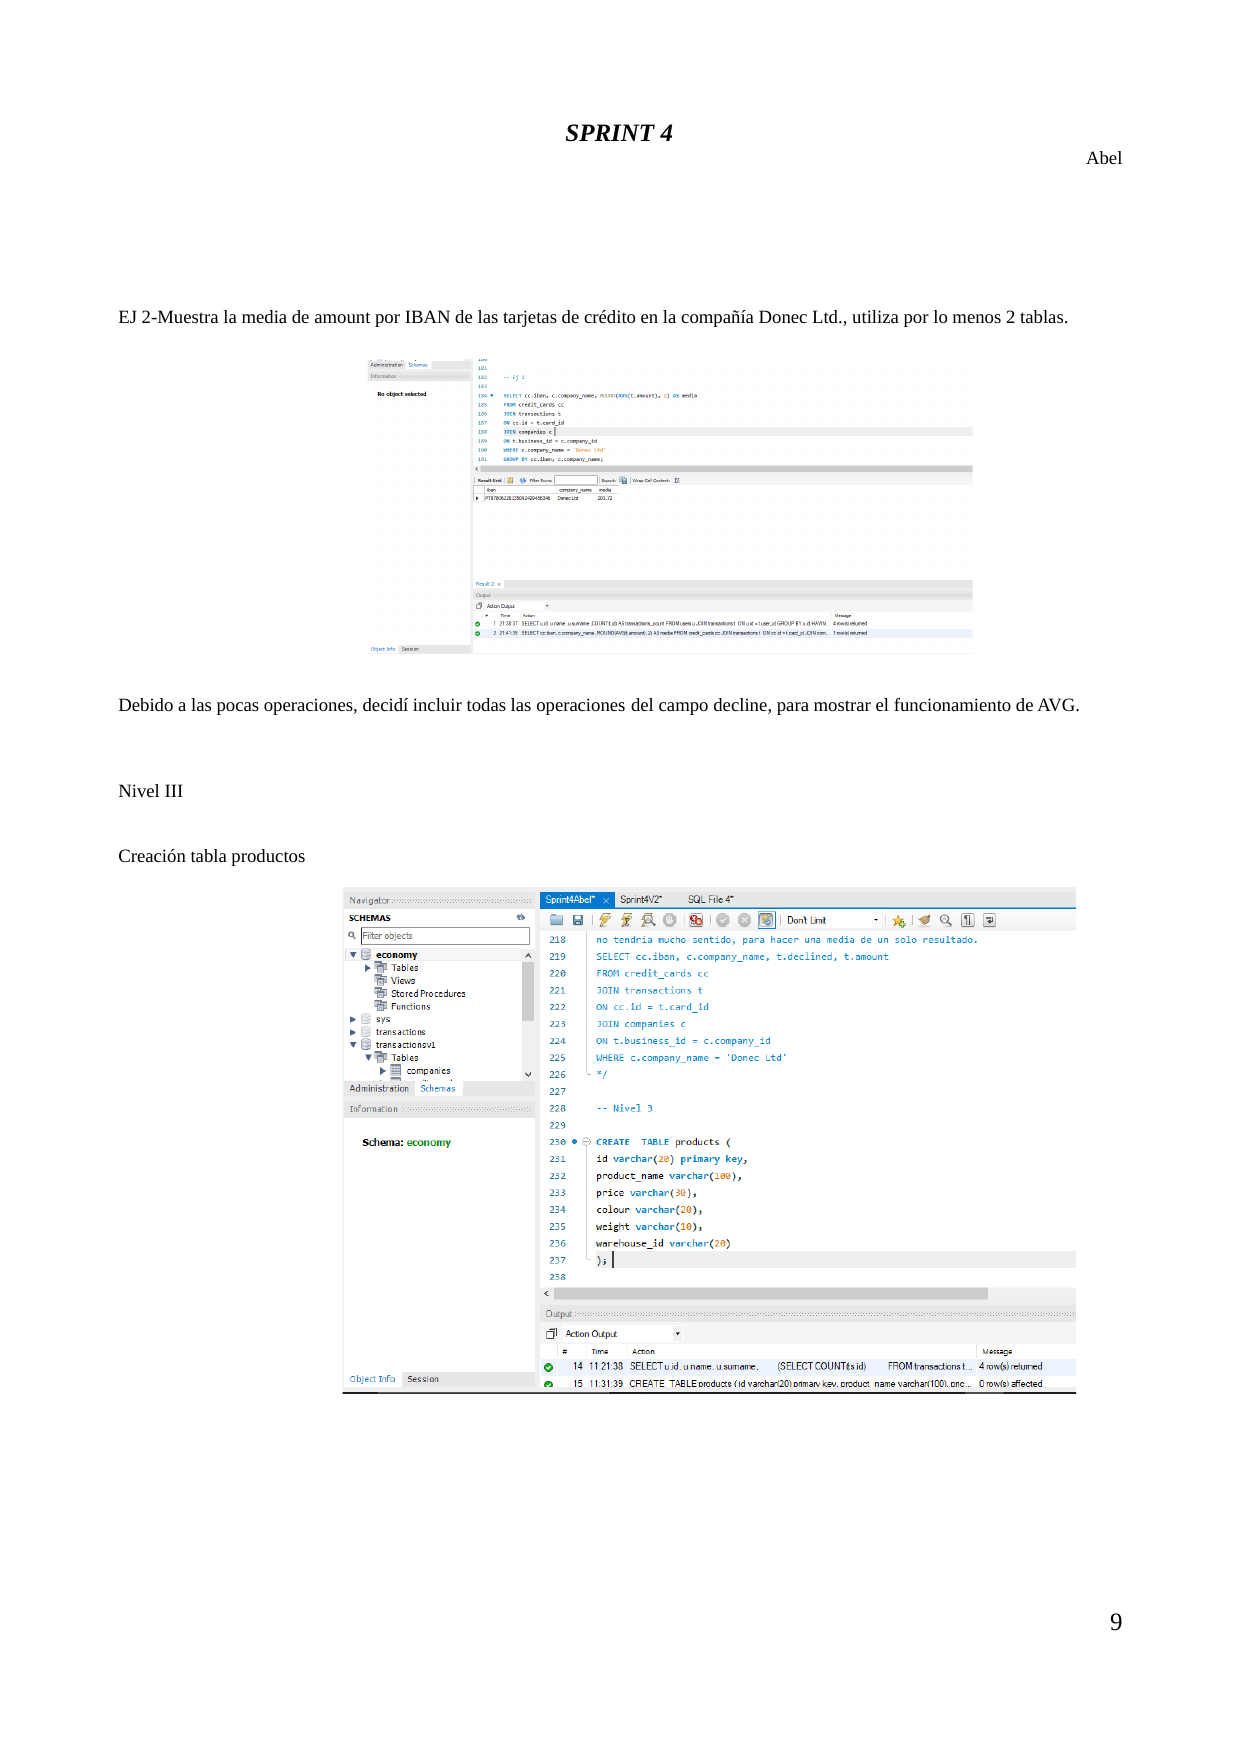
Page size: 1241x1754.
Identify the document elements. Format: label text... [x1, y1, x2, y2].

picture [342, 887, 1077, 1394]
text Nivel III [118, 780, 1122, 802]
text Creación tabla productos [118, 845, 1122, 866]
picture [367, 359, 973, 654]
text Debido a las pocas operaciones, decidí incluir todas las operaciones del campo decline, para mostrar el funcionamiento de AVG. [118, 694, 1122, 715]
text EJ 2-Muestra la media de amount por IBAN de las tarjetas de crédito en la compañía Donec Ltd., utiliza por lo menos 2 tablas. [118, 306, 1122, 327]
